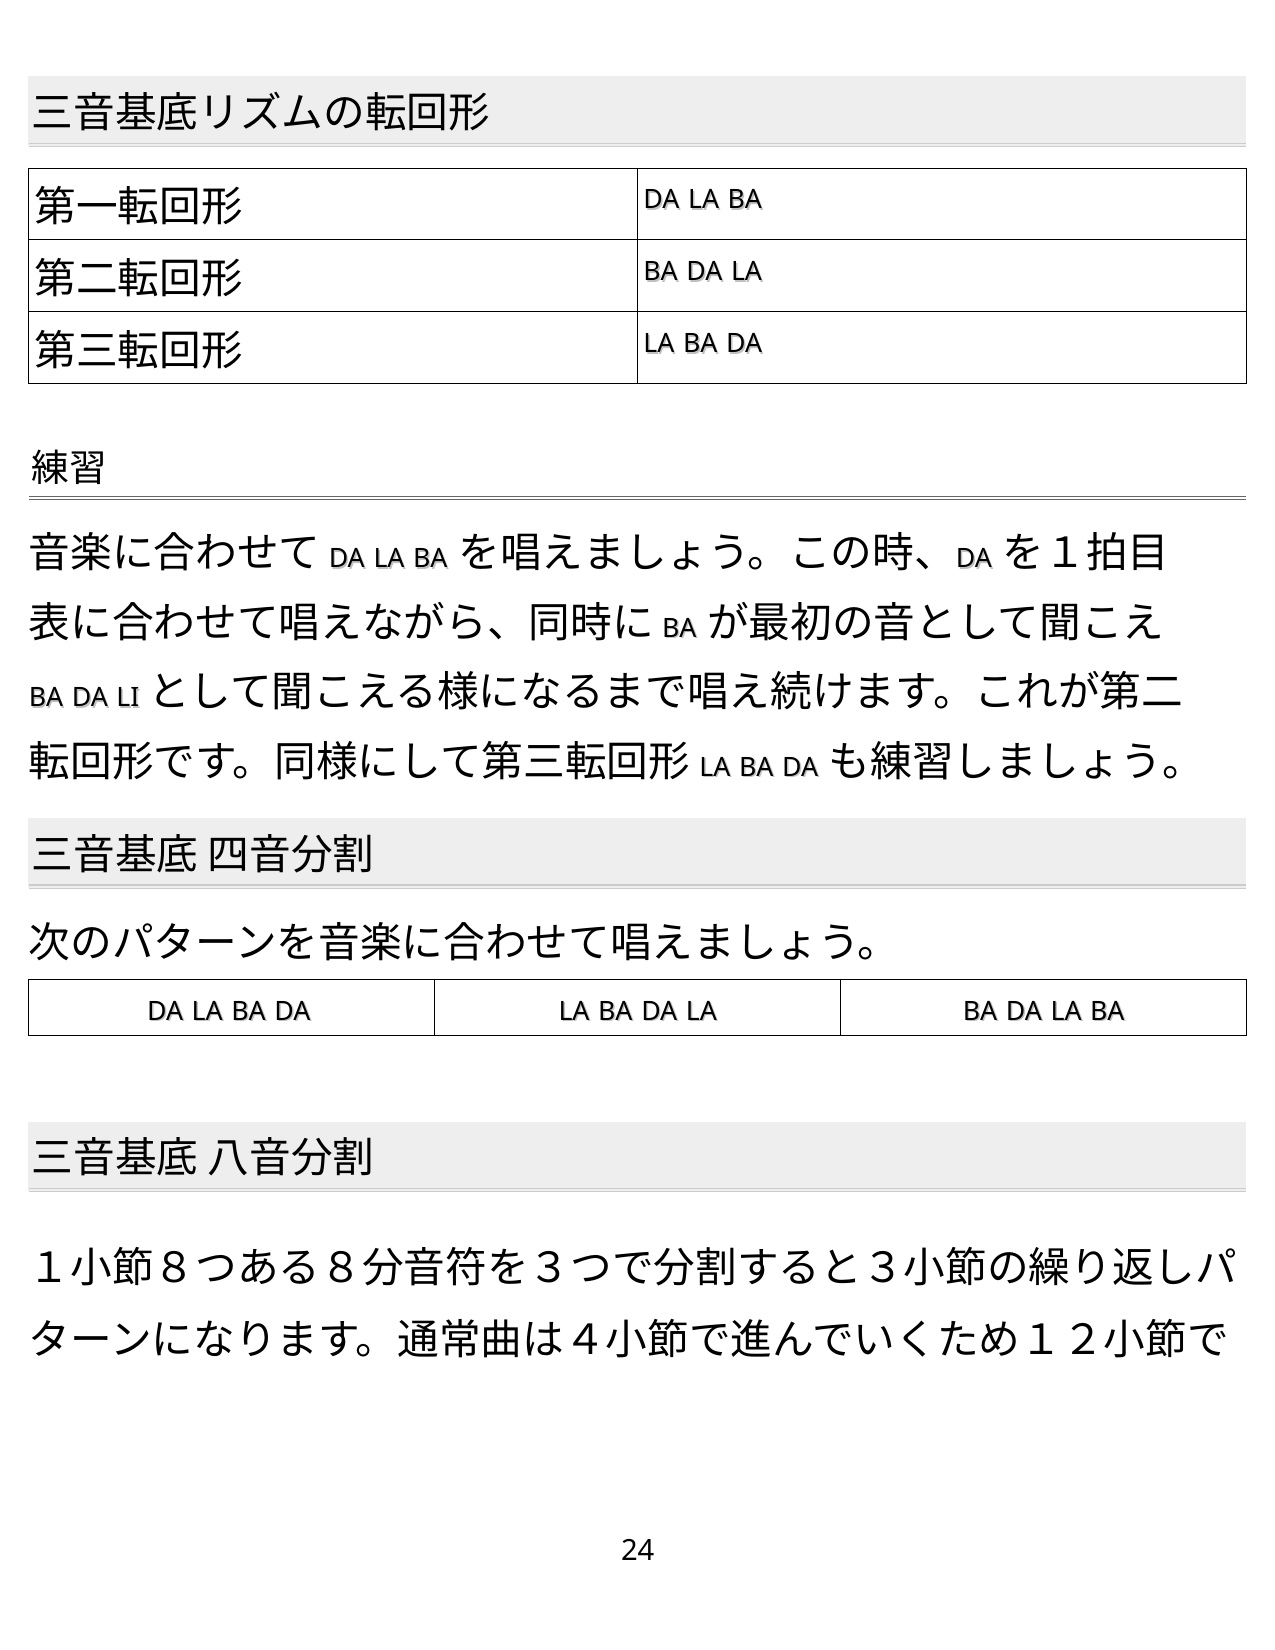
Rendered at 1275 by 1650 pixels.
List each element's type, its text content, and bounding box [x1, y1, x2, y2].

subtitle 練習 [28, 435, 1246, 499]
table_header 第一転回形 [29, 169, 637, 239]
subtitle 三音基底リズムの転回形 [28, 76, 1246, 146]
table_cell 第三転回形 [29, 312, 637, 383]
table_cell la ba da [638, 312, 1246, 383]
subtitle 三音基底 四音分割 [28, 818, 1246, 888]
table_cell ba da la [638, 240, 1246, 311]
table_header da la ba da [29, 980, 434, 1035]
text 音楽に合わせてda la ba を唱えましょう。この時、da を１拍目表に合わせて唱えながら、同時にba が最初の音として聞こえ ba da li として聞こえる様になるまで唱え続けます。これが第二転回形です。同様にして第三転回形 la ba da も練習しましょう。 [28, 519, 1187, 788]
table_cell 第二転回形 [29, 240, 637, 311]
table_header ba da la ba [841, 980, 1246, 1035]
text １小節８つある８分音符を３つで分割すると３小節の繰り返しパターンになります。通常曲は４小節で進んでいくため１２小節で [28, 1234, 1246, 1366]
table_header la ba da la [435, 980, 840, 1035]
subtitle 三音基底 八音分割 [28, 1122, 1246, 1191]
text 次のパターンを音楽に合わせて唱えましょう。 [28, 909, 1246, 969]
table_header da la ba [638, 169, 1246, 239]
